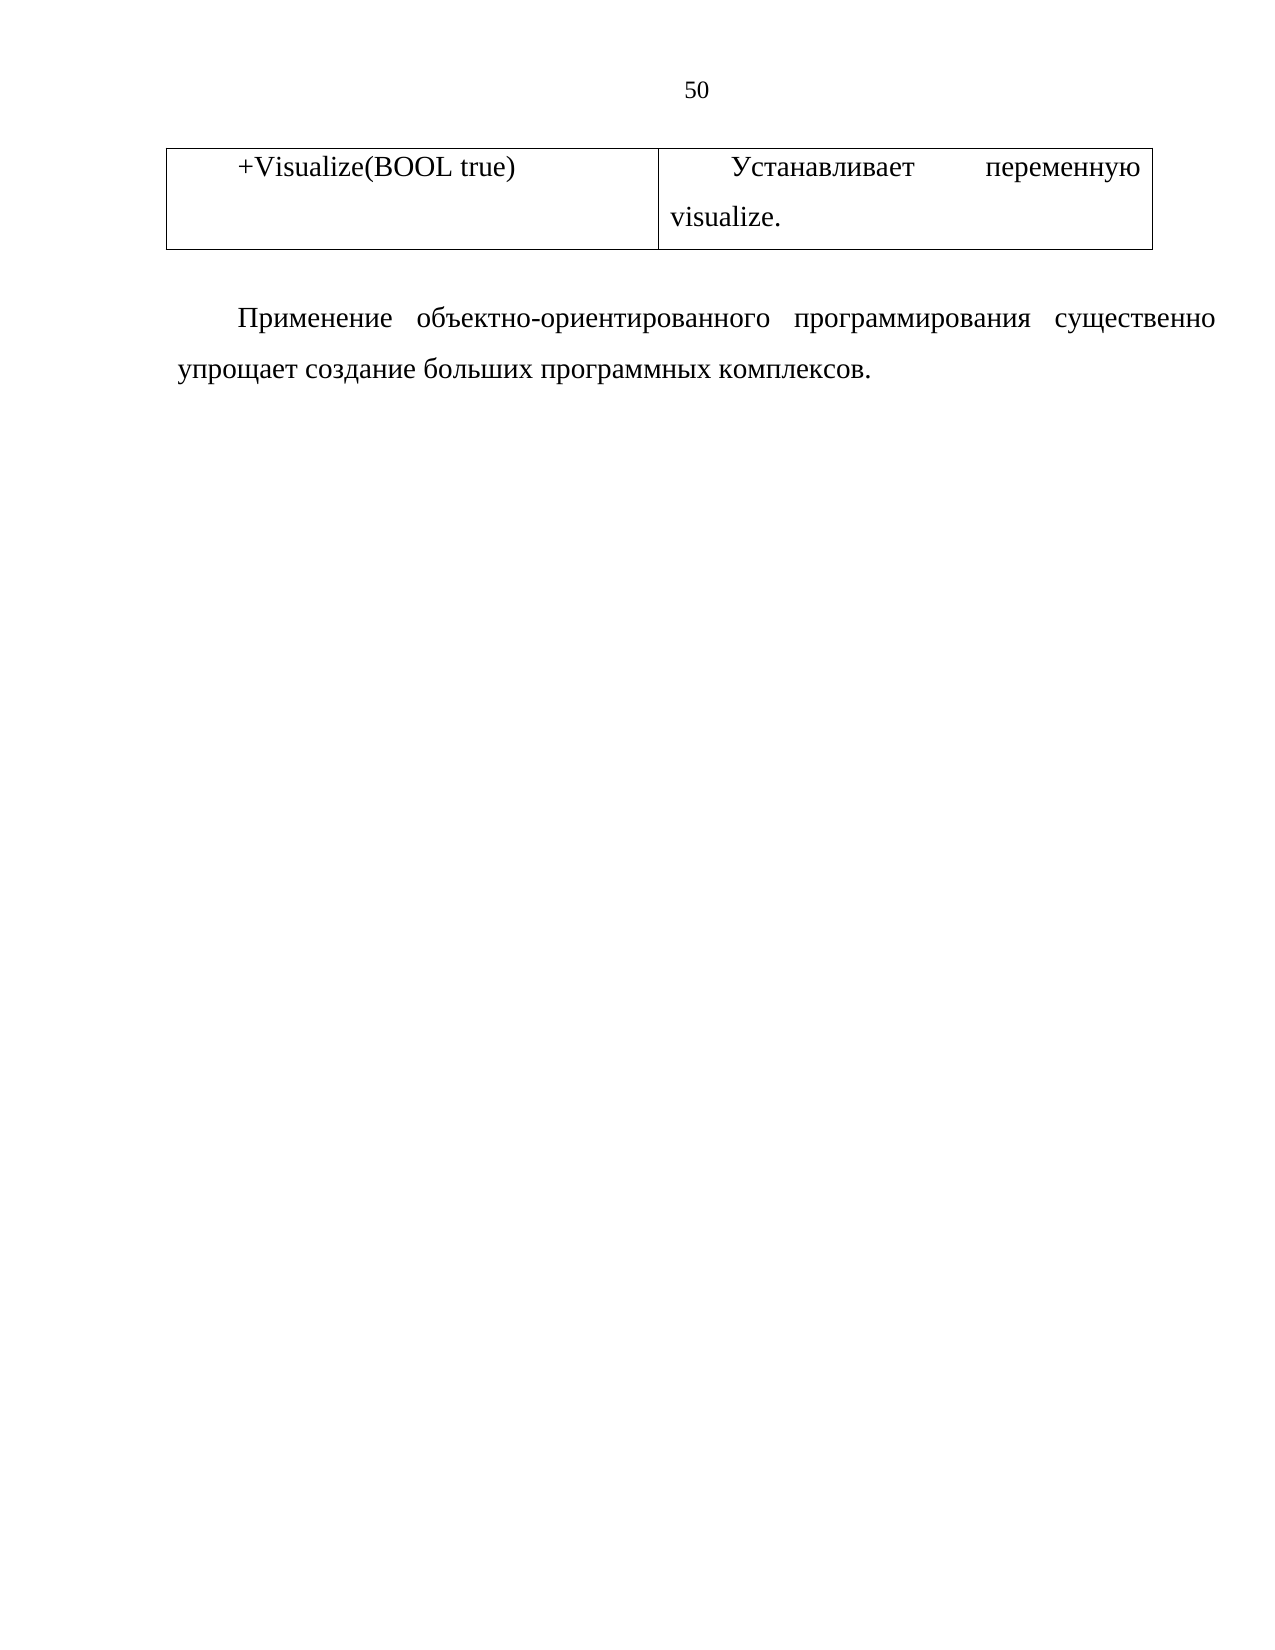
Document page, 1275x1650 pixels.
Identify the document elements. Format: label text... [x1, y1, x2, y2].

table_cell Устанавливает переменную visualize. [659, 149, 1152, 249]
table_cell +Visualize(BOOL true) [167, 149, 658, 249]
text Применение объектно-ориентированного программирования существенно упрощает создание больших программных комплексов. [177, 301, 1216, 384]
